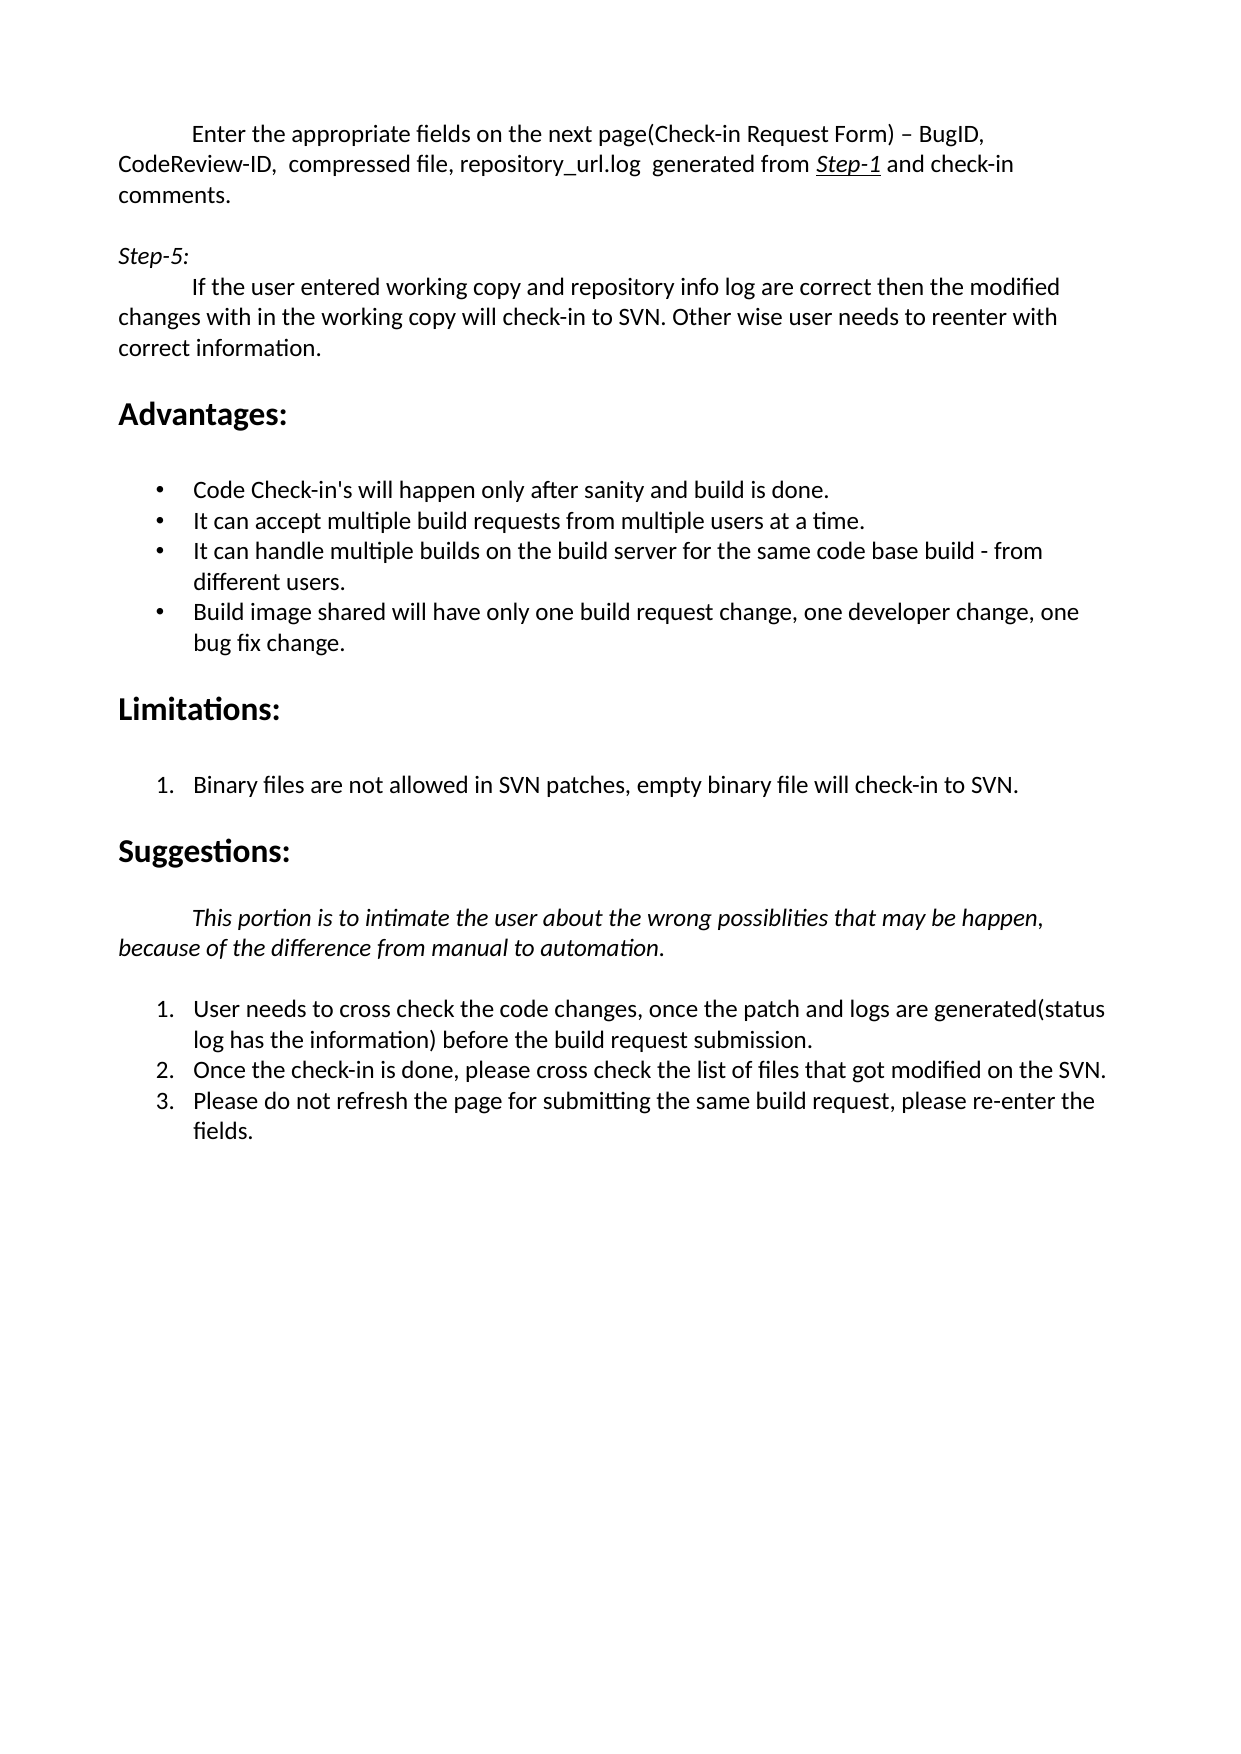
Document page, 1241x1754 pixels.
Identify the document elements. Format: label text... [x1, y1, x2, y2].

list User needs to cross check the code changes, once the patch and logs are generated(status log has the information) before the build request submission. [156, 993, 1122, 1054]
text Advantages: [118, 393, 1122, 433]
list It can handle multiple builds on the build server for the same code base build - from different users. [156, 535, 1122, 596]
text This portion is to intimate the user about the wrong possiblities that may be happen, because of the difference from manual to automation. [118, 902, 1122, 963]
list It can accept multiple build requests from multiple users at a time. [156, 505, 1122, 535]
text Suggestions: [118, 830, 1122, 871]
list Binary files are not allowed in SVN patches, empty binary file will check-in to SVN. [156, 769, 1122, 800]
text Step-5: [118, 240, 1122, 271]
list Once the check-in is done, please cross check the list of files that got modified on the SVN. [156, 1054, 1122, 1085]
list Please do not refresh the page for submitting the same build request, please re-enter the fields. [156, 1085, 1122, 1146]
list Code Check-in's will happen only after sanity and build is done. [156, 474, 1122, 505]
list Build image shared will have only one build request change, one developer change, one bug fix change. [156, 596, 1122, 657]
text Limitations: [118, 688, 1122, 729]
text Enter the appropriate fields on the next page(Check-in Request Form) – BugID, CodeReview-ID, compressed file, repository_url.log generated from Step-1 and check-in comments. [118, 118, 1122, 210]
text If the user entered working copy and repository info log are correct then the modified changes with in the working copy will check-in to SVN. Other wise user needs to reenter with correct information. [118, 271, 1122, 362]
